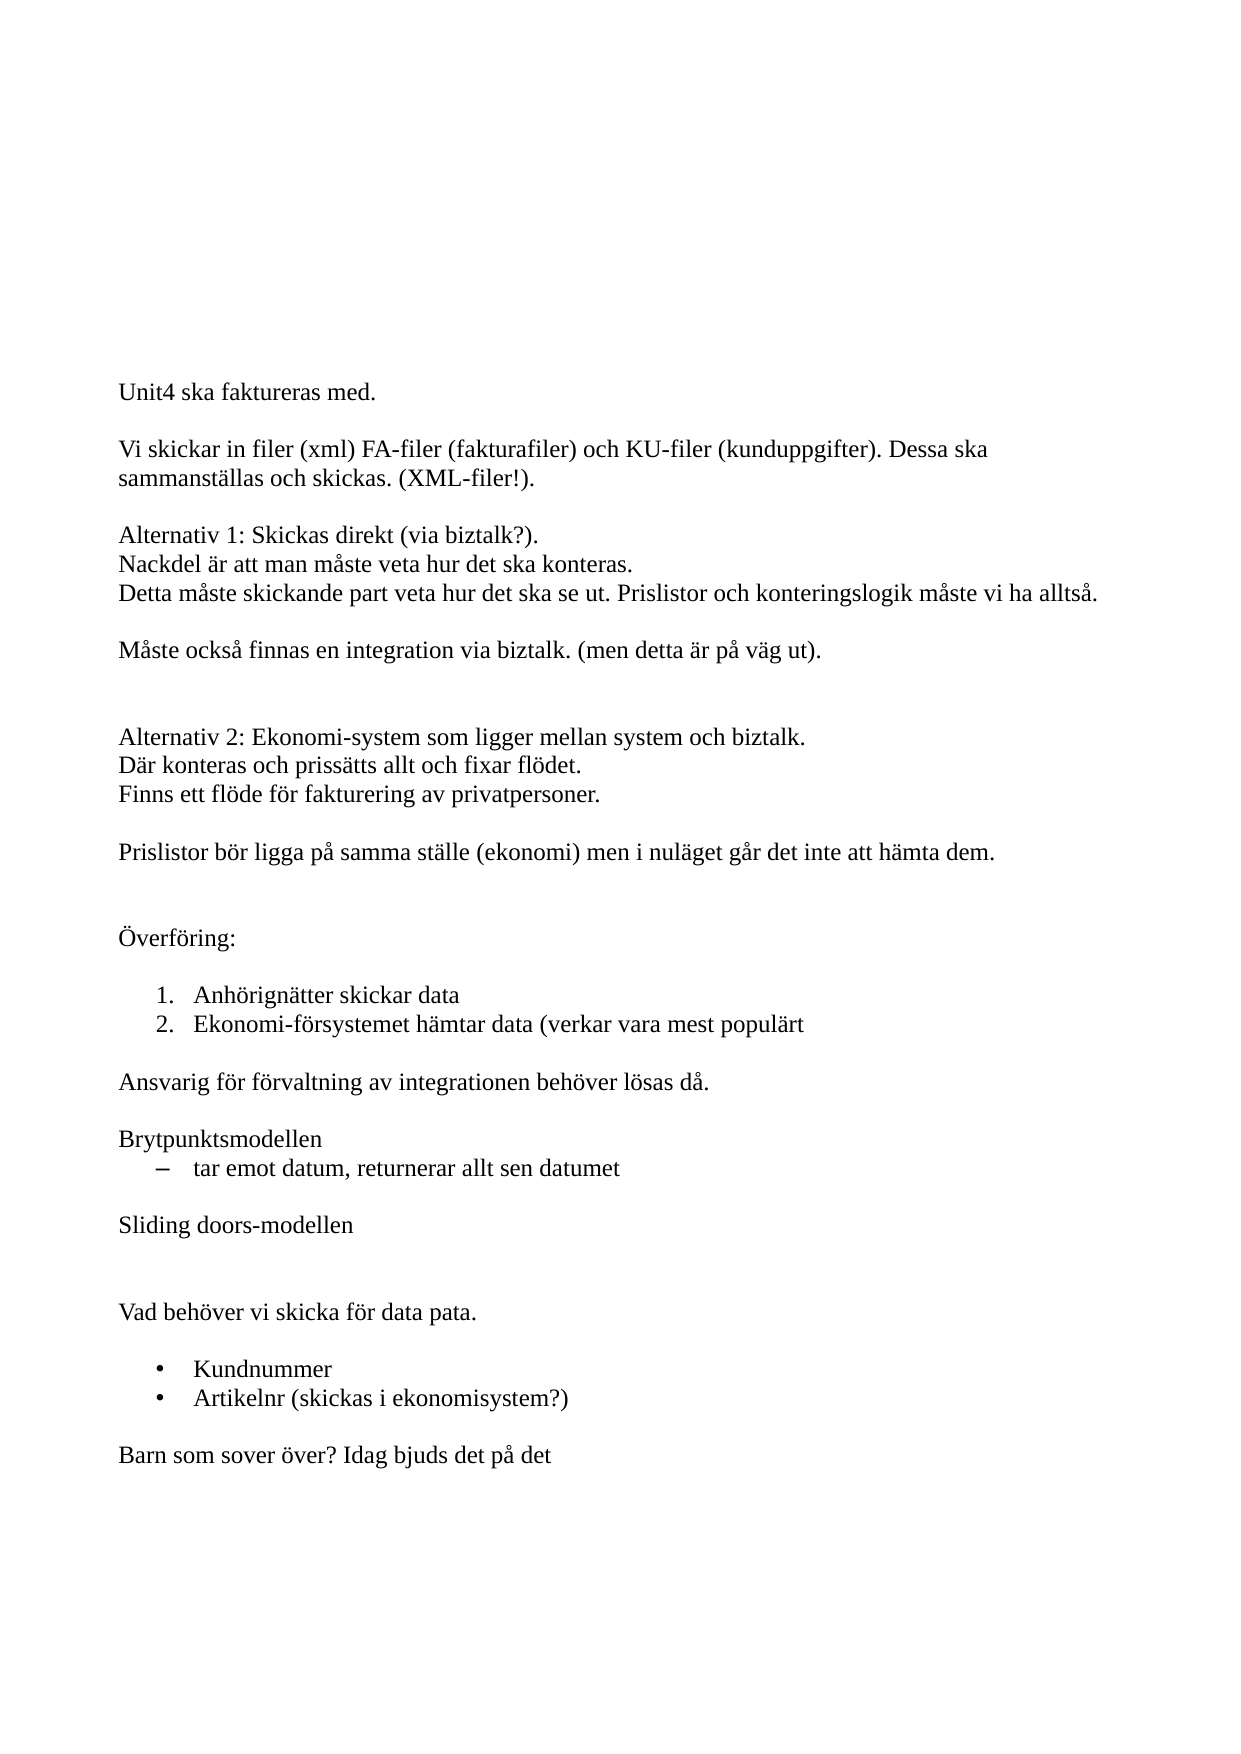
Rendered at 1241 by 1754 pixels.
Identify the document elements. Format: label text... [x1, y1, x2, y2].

text Brytpunktsmodellen [118, 1124, 1122, 1153]
text Sliding doors-modellen [118, 1211, 1122, 1239]
text Överföring: [118, 923, 1122, 952]
text Detta måste skickande part veta hur det ska se ut. Prislistor och konteringslogik måste vi ha alltså. [118, 578, 1122, 607]
list Artikelnr (skickas i ekonomisystem?) [156, 1383, 1122, 1412]
text Unit4 ska faktureras med. [118, 377, 1122, 406]
text Alternativ 2: Ekonomi-system som ligger mellan system och biztalk. [118, 722, 1122, 751]
text Nackdel är att man måste veta hur det ska konteras. [118, 549, 1122, 578]
text Ansvarig för förvaltning av integrationen behöver lösas då. [118, 1067, 1122, 1096]
list Kundnummer [156, 1354, 1122, 1383]
text Vi skickar in filer (xml) FA-filer (fakturafiler) och KU-filer (kunduppgifter). Dessa ska sammanställas och skickas. (XML-filer!). [118, 434, 1122, 492]
text Finns ett flöde för fakturering av privatpersoner. [118, 779, 1122, 808]
list Anhörignätter skickar data [156, 981, 1122, 1009]
text Måste också finnas en integration via biztalk. (men detta är på väg ut). [118, 636, 1122, 664]
text Där konteras och prissätts allt och fixar flödet. [118, 751, 1122, 779]
list Ekonomi-försystemet hämtar data (verkar vara mest populärt [156, 1009, 1122, 1038]
text Vad behöver vi skicka för data pata. [118, 1297, 1122, 1326]
text Alternativ 1: Skickas direkt (via biztalk?). [118, 521, 1122, 549]
text Prislistor bör ligga på samma ställe (ekonomi) men i nuläget går det inte att hämta dem. [118, 837, 1122, 866]
list tar emot datum, returnerar allt sen datumet [156, 1153, 1122, 1182]
text Barn som sover över? Idag bjuds det på det [118, 1441, 1122, 1469]
